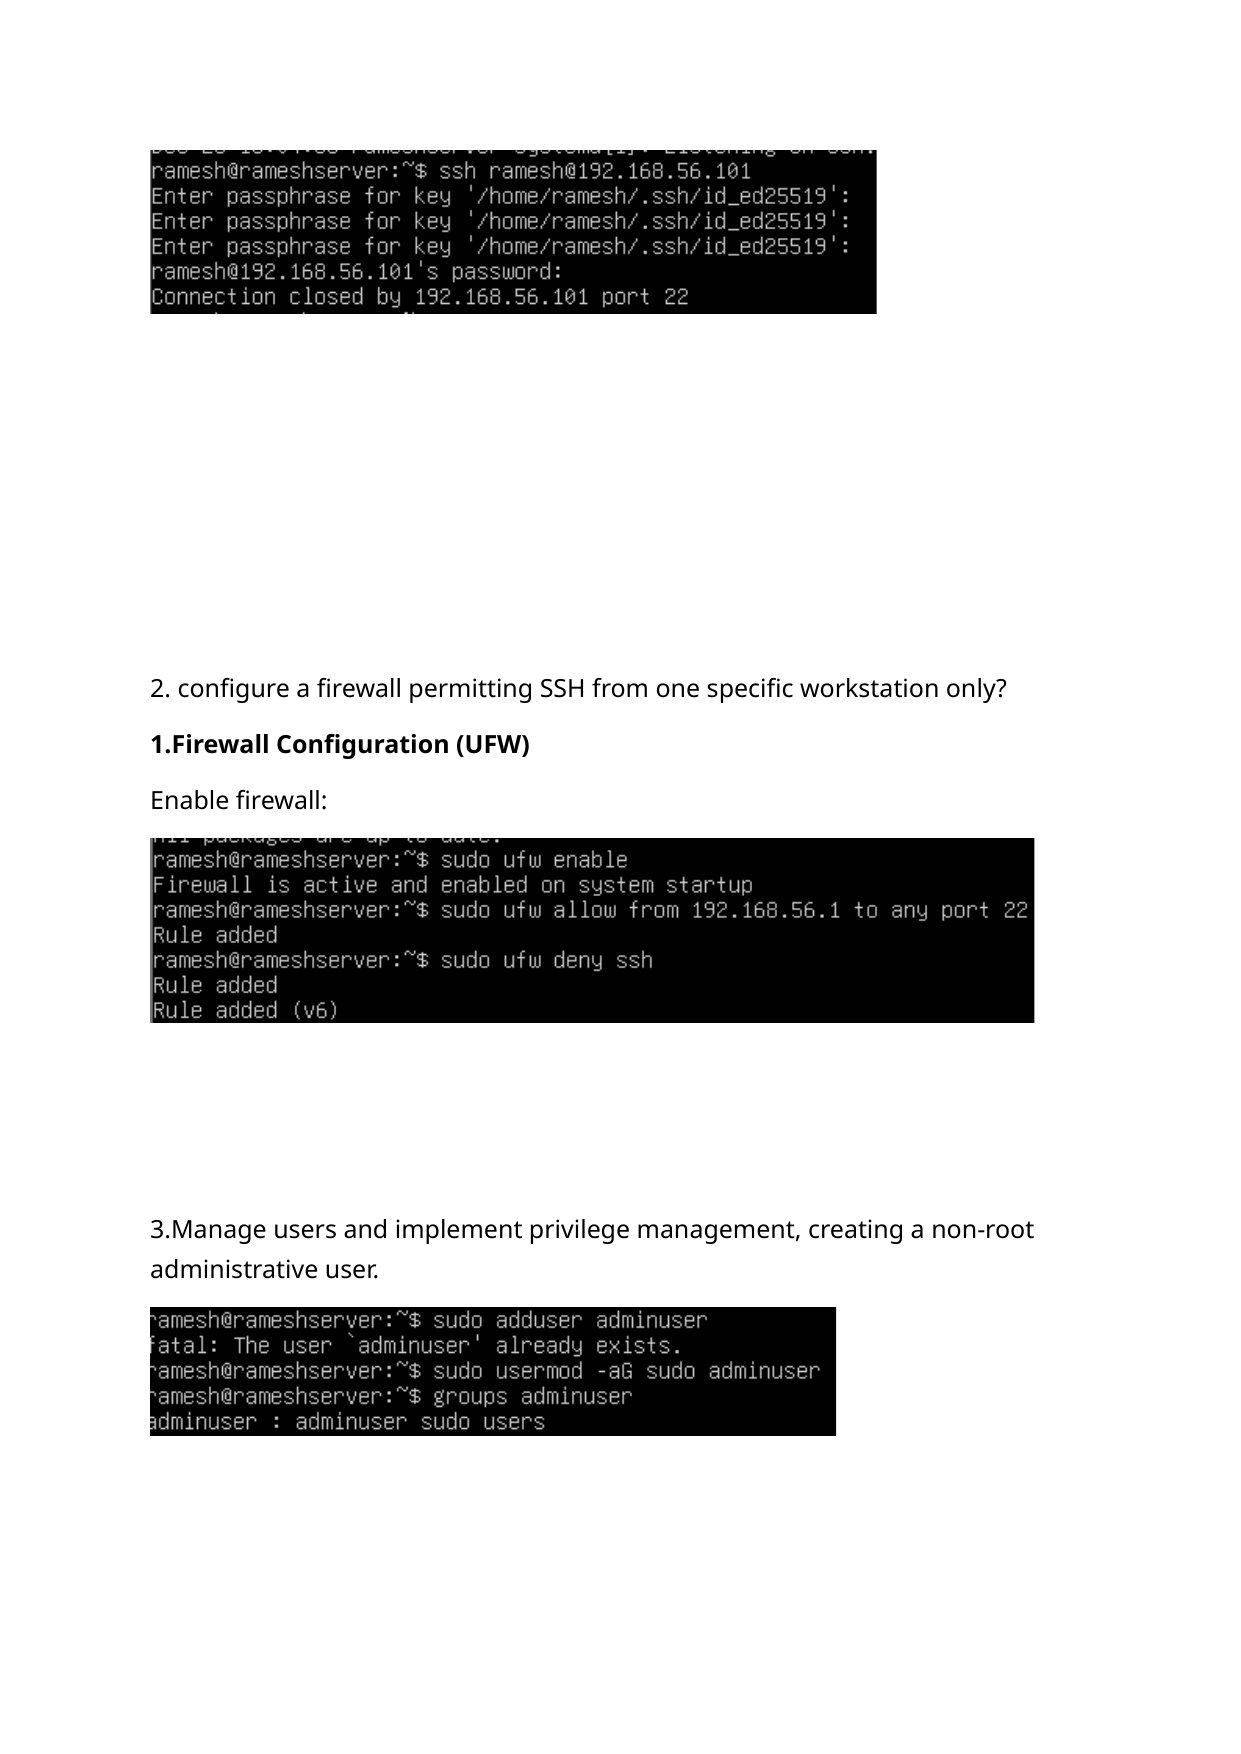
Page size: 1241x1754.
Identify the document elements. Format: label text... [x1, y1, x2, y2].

text 1.Firewall Configuration (UFW) [150, 727, 1090, 761]
text Enable firewall: [150, 782, 1090, 817]
text 2. configure a firewall permitting SSH from one specific workstation only? [150, 671, 1090, 705]
text 3.Manage users and implement privilege management, creating a non-root administrative user. [150, 1212, 1090, 1285]
